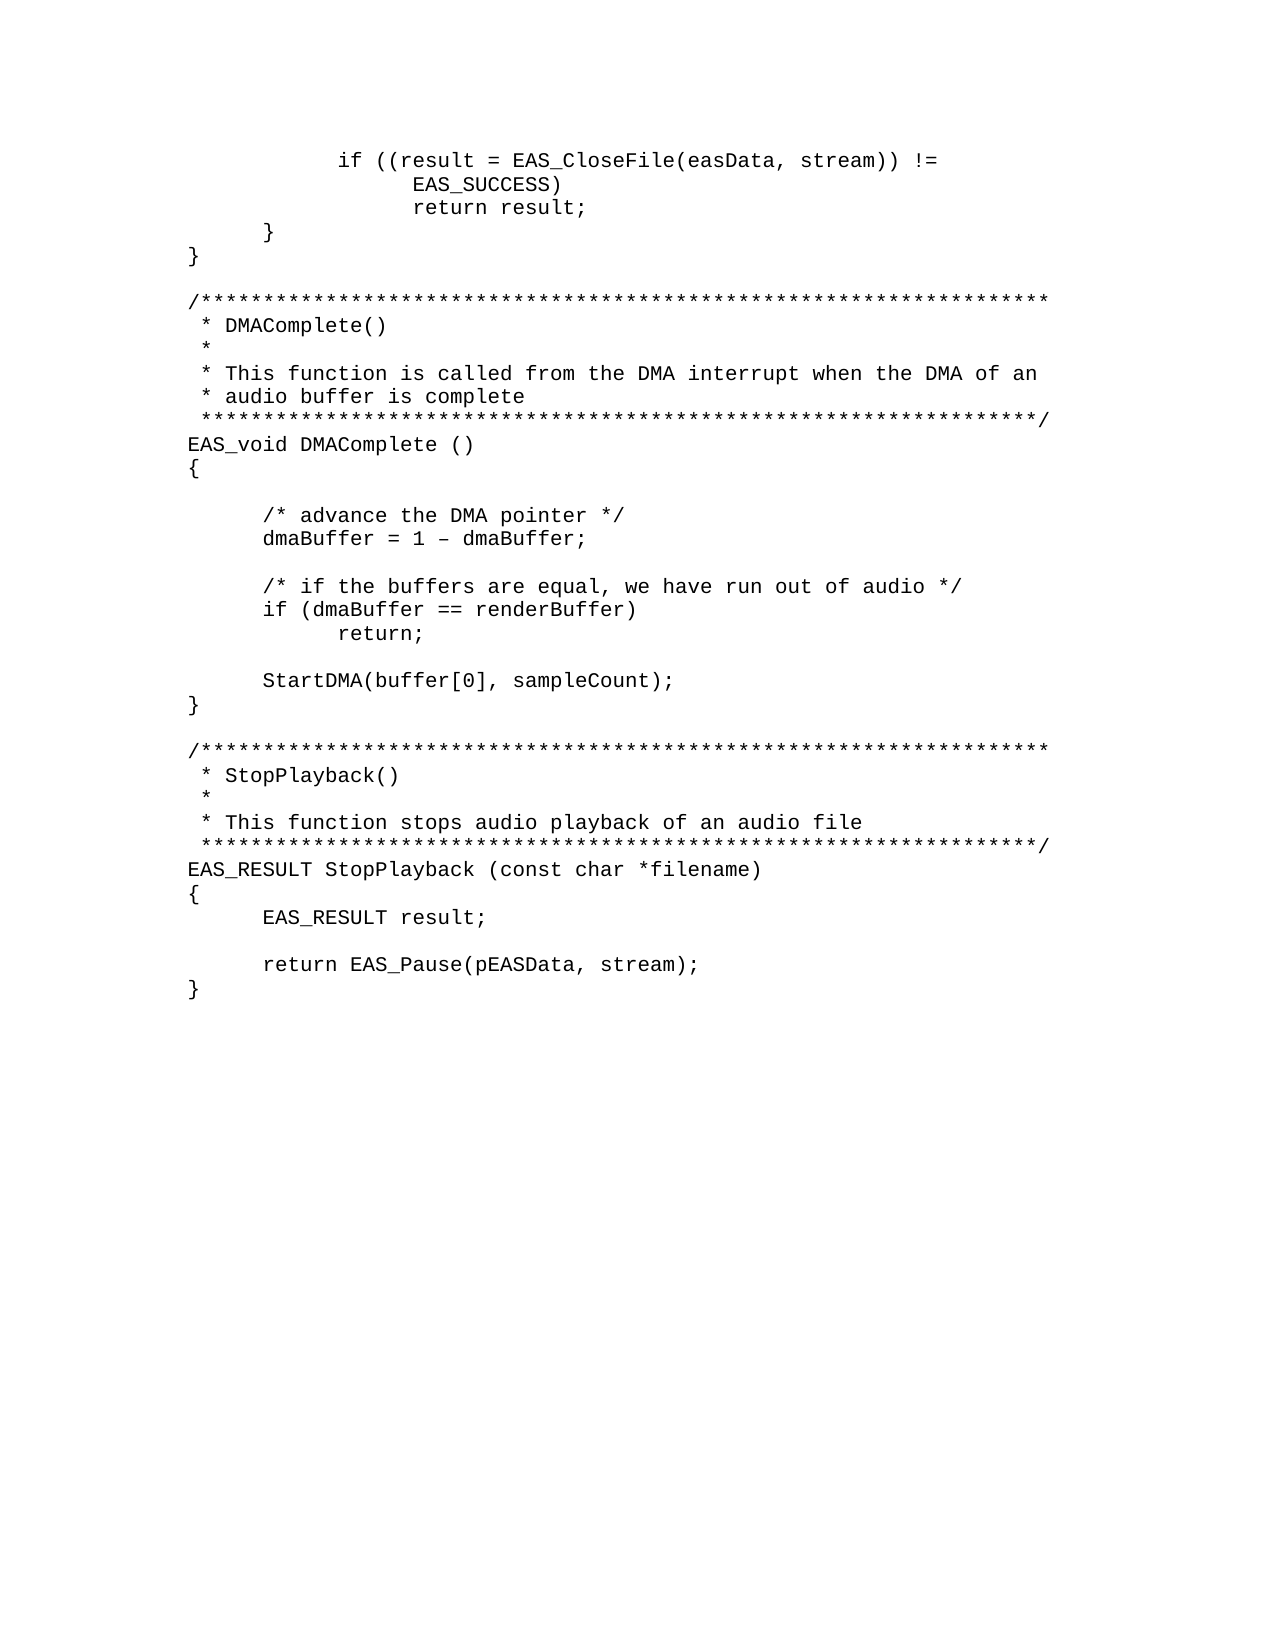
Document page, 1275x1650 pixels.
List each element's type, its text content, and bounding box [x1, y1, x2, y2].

text EAS_SUCCESS) [337, 174, 1087, 197]
text * StopPlayback() [187, 765, 1087, 788]
text dmaBuffer = 1 – dmaBuffer; [187, 528, 1087, 552]
text * This function stops audio playback of an audio file [187, 812, 1087, 836]
text StartDMA(buffer[0], sampleCount); [187, 670, 1087, 694]
text EAS_RESULT StopPlayback (const char *filename) [187, 859, 1087, 883]
text } [187, 694, 1087, 717]
text * [187, 788, 1087, 812]
text /******************************************************************** [187, 741, 1087, 765]
text EAS_RESULT result; [262, 907, 1087, 930]
text * audio buffer is complete [187, 386, 1087, 410]
text return result; [337, 197, 1087, 221]
text } [187, 221, 1087, 244]
text if ((result = EAS_CloseFile(easData, stream)) != [187, 150, 1087, 174]
text return EAS_Pause(pEASData, stream); [262, 954, 1087, 978]
text * [187, 339, 1087, 363]
text } [187, 978, 1087, 1001]
text if (dmaBuffer == renderBuffer) [187, 599, 1087, 623]
text * DMAComplete() [187, 316, 1087, 339]
text { [187, 457, 1087, 481]
text /******************************************************************** [187, 292, 1087, 316]
text * This function is called from the DMA interrupt when the DMA of an [187, 363, 1087, 386]
text return; [187, 623, 1087, 647]
text } [187, 244, 1087, 268]
text EAS_void DMAComplete () [187, 434, 1087, 457]
text /* if the buffers are equal, we have run out of audio */ [187, 576, 1087, 599]
text /* advance the DMA pointer */ [187, 505, 1087, 528]
text *******************************************************************/ [187, 836, 1087, 859]
text { [187, 883, 1087, 907]
text *******************************************************************/ [187, 410, 1087, 434]
